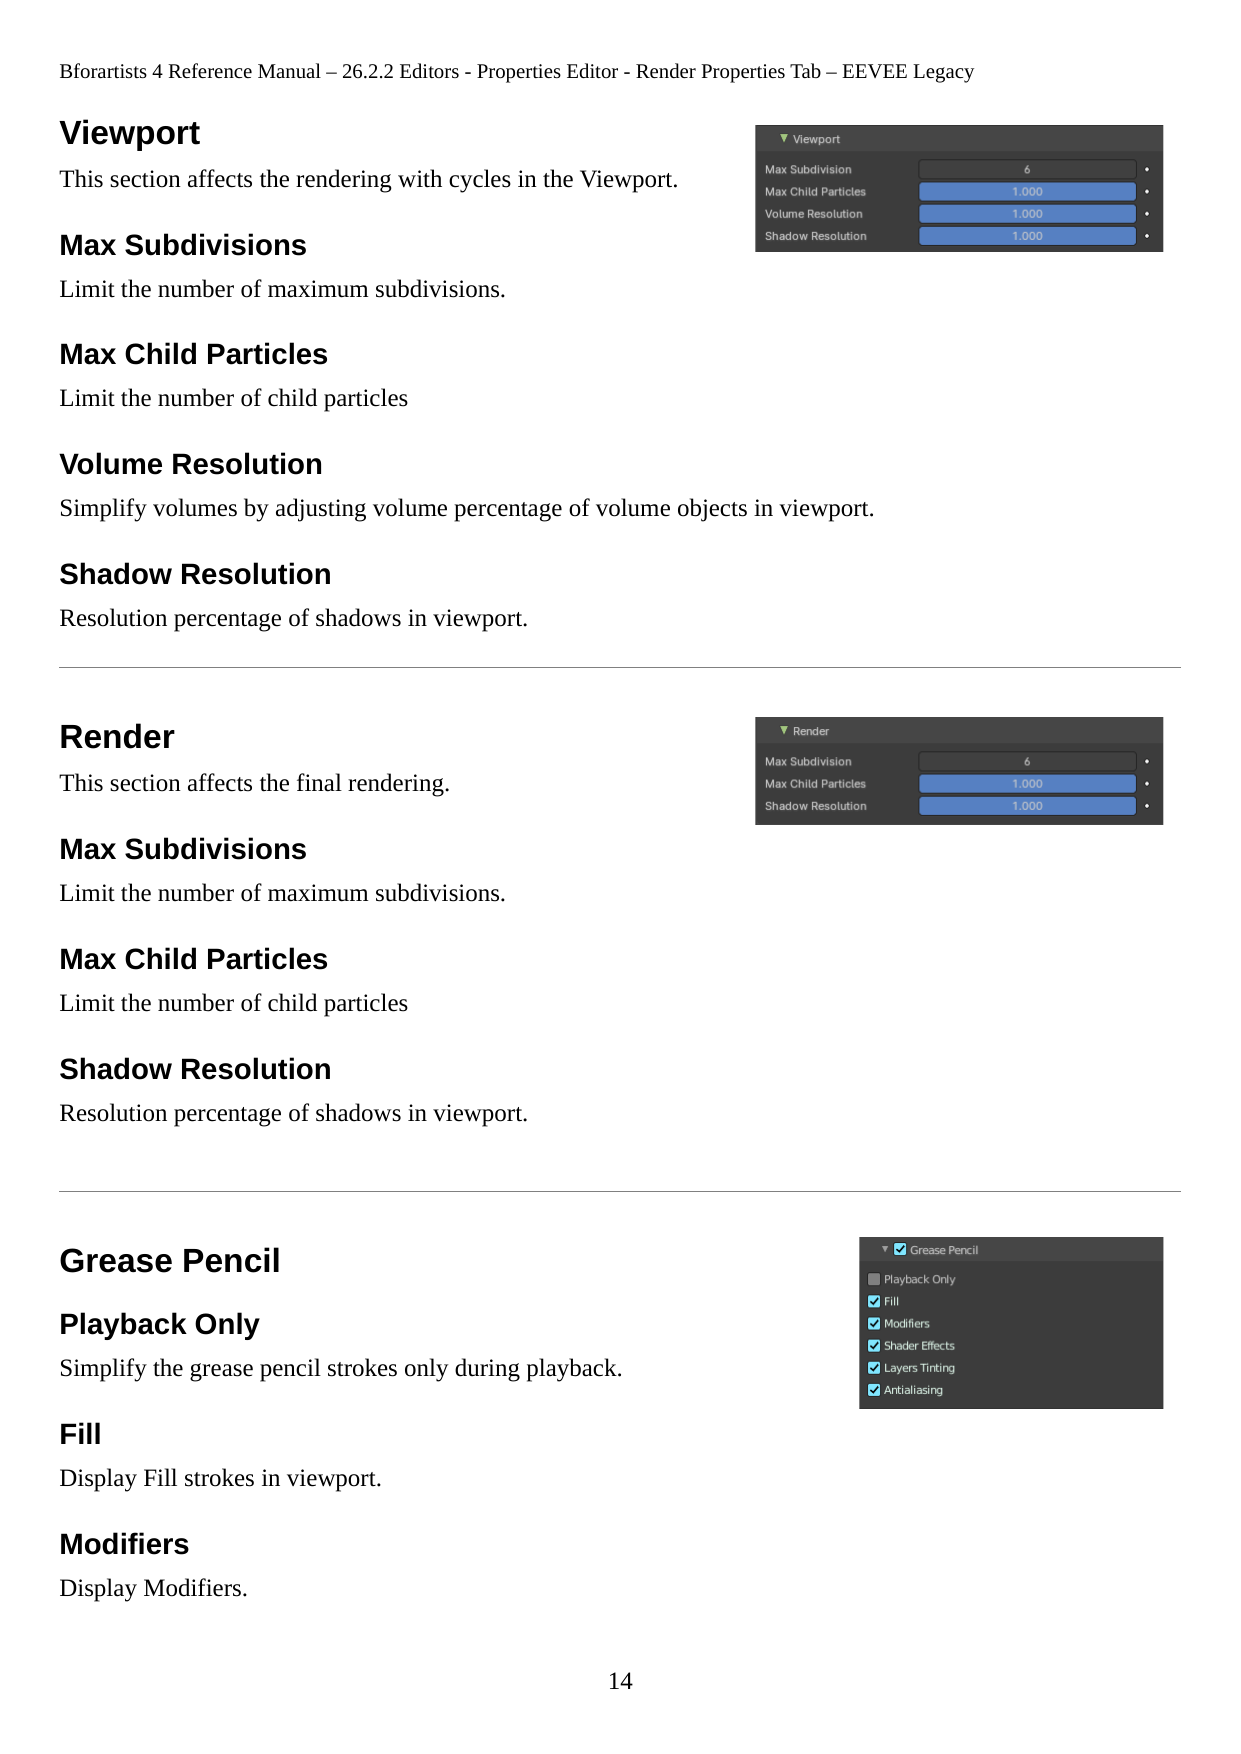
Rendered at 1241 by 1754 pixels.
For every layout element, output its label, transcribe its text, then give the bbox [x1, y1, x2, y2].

subtitle [1164, 717, 1181, 756]
subtitle Max Child Particles [59, 337, 1181, 371]
picture [859, 1237, 1164, 1409]
subtitle Render [59, 717, 755, 756]
subtitle Viewport [59, 113, 1181, 151]
subtitle Max Subdivisions [59, 227, 1181, 261]
subtitle Max Subdivisions [59, 832, 1181, 866]
text Display Fill strokes in viewport. [59, 1463, 1181, 1492]
subtitle Fill [59, 1417, 1181, 1450]
text Limit the number of child particles [59, 383, 1181, 412]
text Limit the number of child particles [59, 988, 1181, 1017]
text This section affects the final rendering. [59, 768, 755, 797]
subtitle Shadow Resolution [59, 557, 1181, 591]
picture [755, 125, 1164, 252]
text Simplify volumes by adjusting volume percentage of volume objects in viewport. [59, 493, 1181, 522]
text This section affects the rendering with cycles in the Viewport. [59, 164, 755, 192]
text Resolution percentage of shadows in viewport. [59, 1098, 1181, 1127]
subtitle Grease Pencil [59, 1241, 859, 1280]
subtitle [1164, 1307, 1181, 1341]
text Limit the number of maximum subdivisions. [59, 878, 1181, 907]
text Resolution percentage of shadows in viewport. [59, 603, 1181, 632]
subtitle [1164, 1241, 1181, 1280]
text Limit the number of maximum subdivisions. [59, 274, 1181, 302]
picture [755, 717, 1164, 825]
text Display Modifiers. [59, 1573, 1181, 1602]
subtitle Volume Resolution [59, 447, 1181, 481]
subtitle Shadow Resolution [59, 1052, 1181, 1086]
subtitle Max Child Particles [59, 942, 1181, 976]
subtitle Modifiers [59, 1527, 1181, 1560]
subtitle Playback Only [59, 1307, 859, 1341]
text Simplify the grease pencil strokes only during playback. [59, 1353, 859, 1382]
